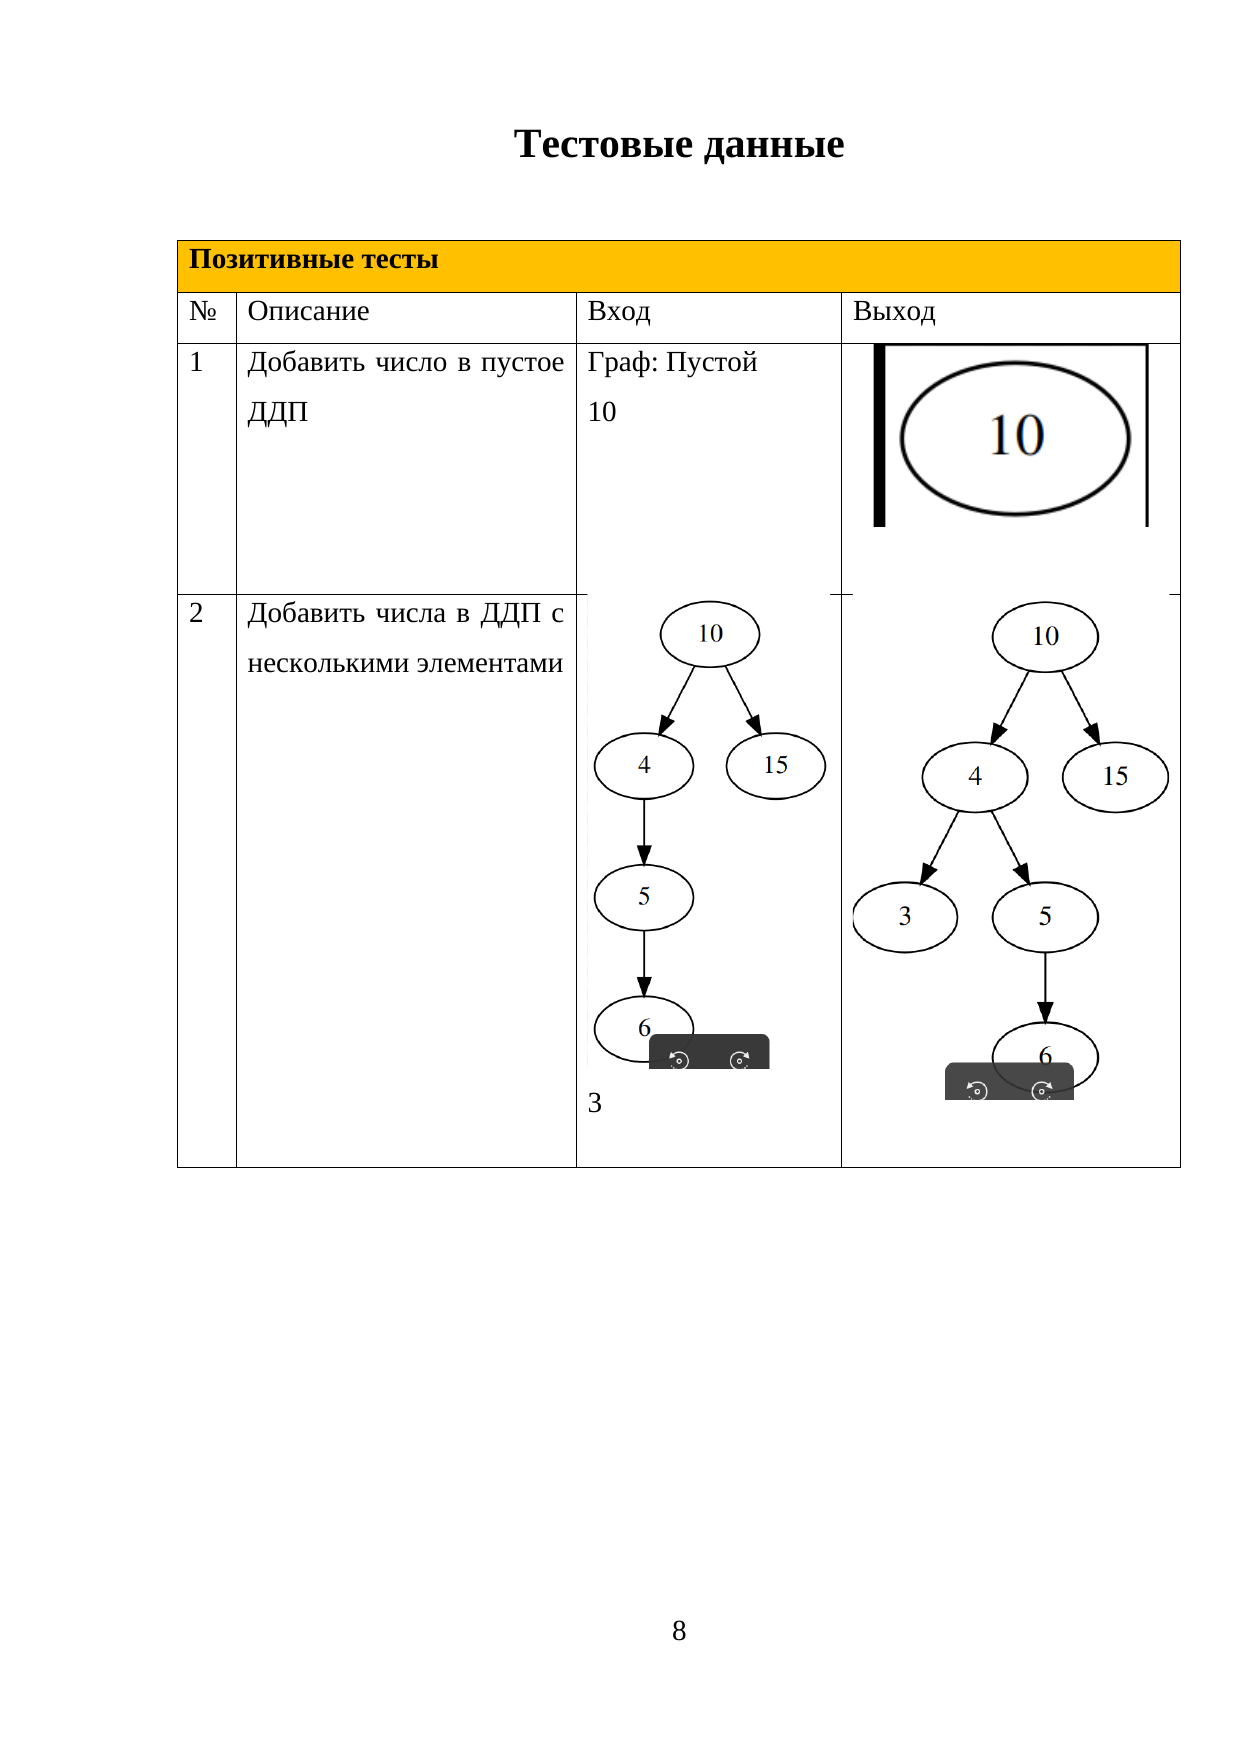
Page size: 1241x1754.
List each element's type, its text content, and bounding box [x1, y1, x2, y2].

table_cell Добавить число в пустое ДДП [237, 344, 576, 594]
table_cell Граф: Пустой 10 [577, 344, 841, 594]
table_cell Добавить числа в ДДП с несколькими элементами [237, 595, 576, 1167]
picture [587, 594, 831, 1069]
table_cell [842, 595, 1180, 1167]
table_cell Выход [842, 293, 1180, 343]
subtitle Тестовые данные [177, 118, 1181, 166]
table_cell [842, 344, 1180, 594]
table_cell 3 [577, 595, 841, 1167]
table_cell № [178, 293, 236, 343]
table_cell Вход [577, 293, 841, 343]
picture [873, 343, 1149, 527]
table_header Позитивные тесты [178, 241, 1180, 292]
table_cell Описание [237, 293, 576, 343]
picture [852, 594, 1170, 1100]
table_cell 2 [178, 595, 236, 1167]
table_cell 1 [178, 344, 236, 594]
